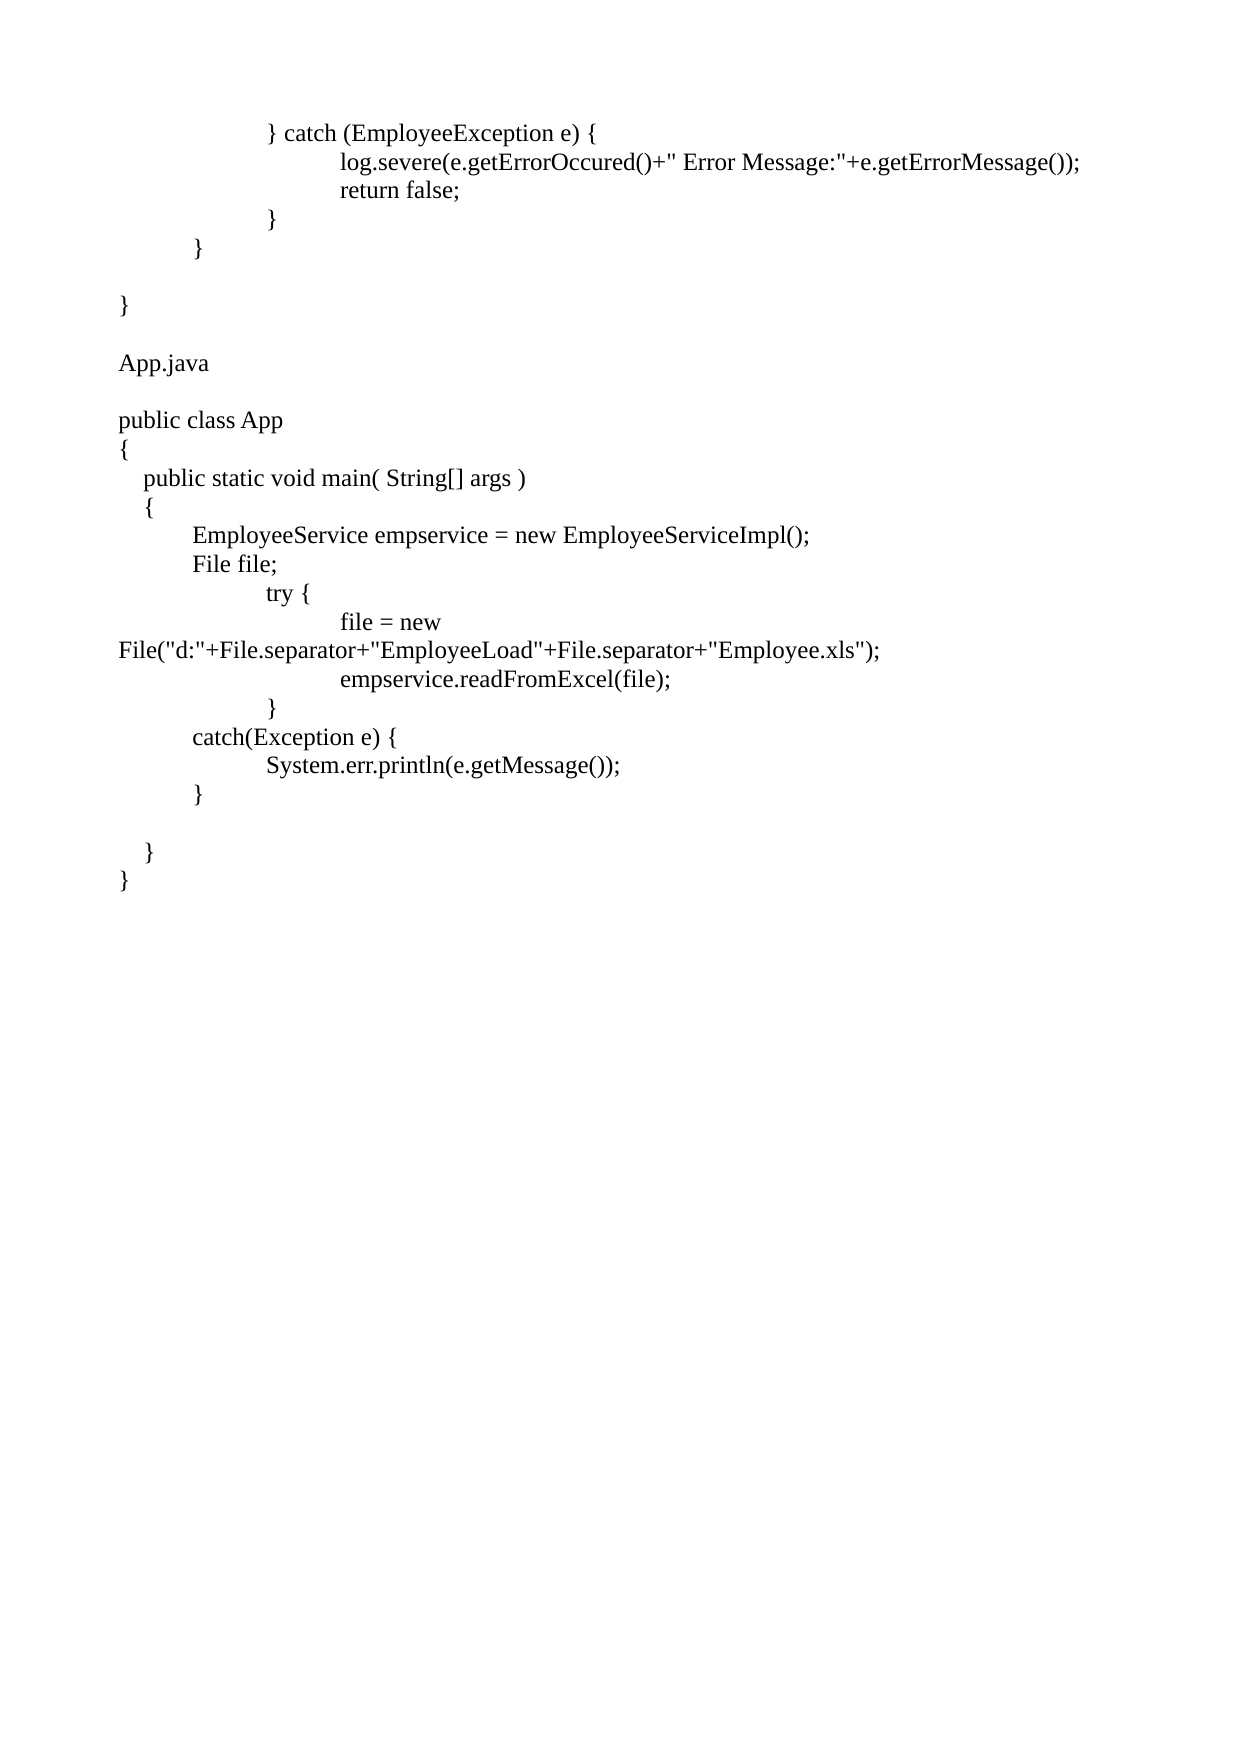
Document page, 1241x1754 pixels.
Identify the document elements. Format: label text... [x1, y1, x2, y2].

text EmployeeService empservice = new EmployeeServiceImpl(); [118, 521, 1122, 549]
text System.err.println(e.getMessage()); [118, 751, 1122, 779]
text } catch (EmployeeException e) { [118, 118, 1122, 147]
text } [118, 866, 1122, 894]
text file = new File("d:"+File.separator+"EmployeeLoad"+File.separator+"Employee.xls"); [118, 607, 1122, 664]
text } [118, 204, 1122, 233]
text return false; [118, 176, 1122, 204]
text empservice.readFromExcel(file); [118, 664, 1122, 693]
text catch(Exception e) { [118, 722, 1122, 751]
text { [118, 492, 1122, 521]
text try { [118, 578, 1122, 607]
text } [118, 291, 1122, 319]
text } [118, 693, 1122, 722]
text { [118, 434, 1122, 463]
text } [118, 779, 1122, 808]
text } [118, 233, 1122, 262]
text log.severe(e.getErrorOccured()+" Error Message:"+e.getErrorMessage()); [118, 147, 1122, 176]
text public static void main( String[] args ) [118, 463, 1122, 492]
text File file; [118, 549, 1122, 578]
text App.java [118, 348, 1122, 377]
text public class App [118, 406, 1122, 434]
text } [118, 837, 1122, 866]
